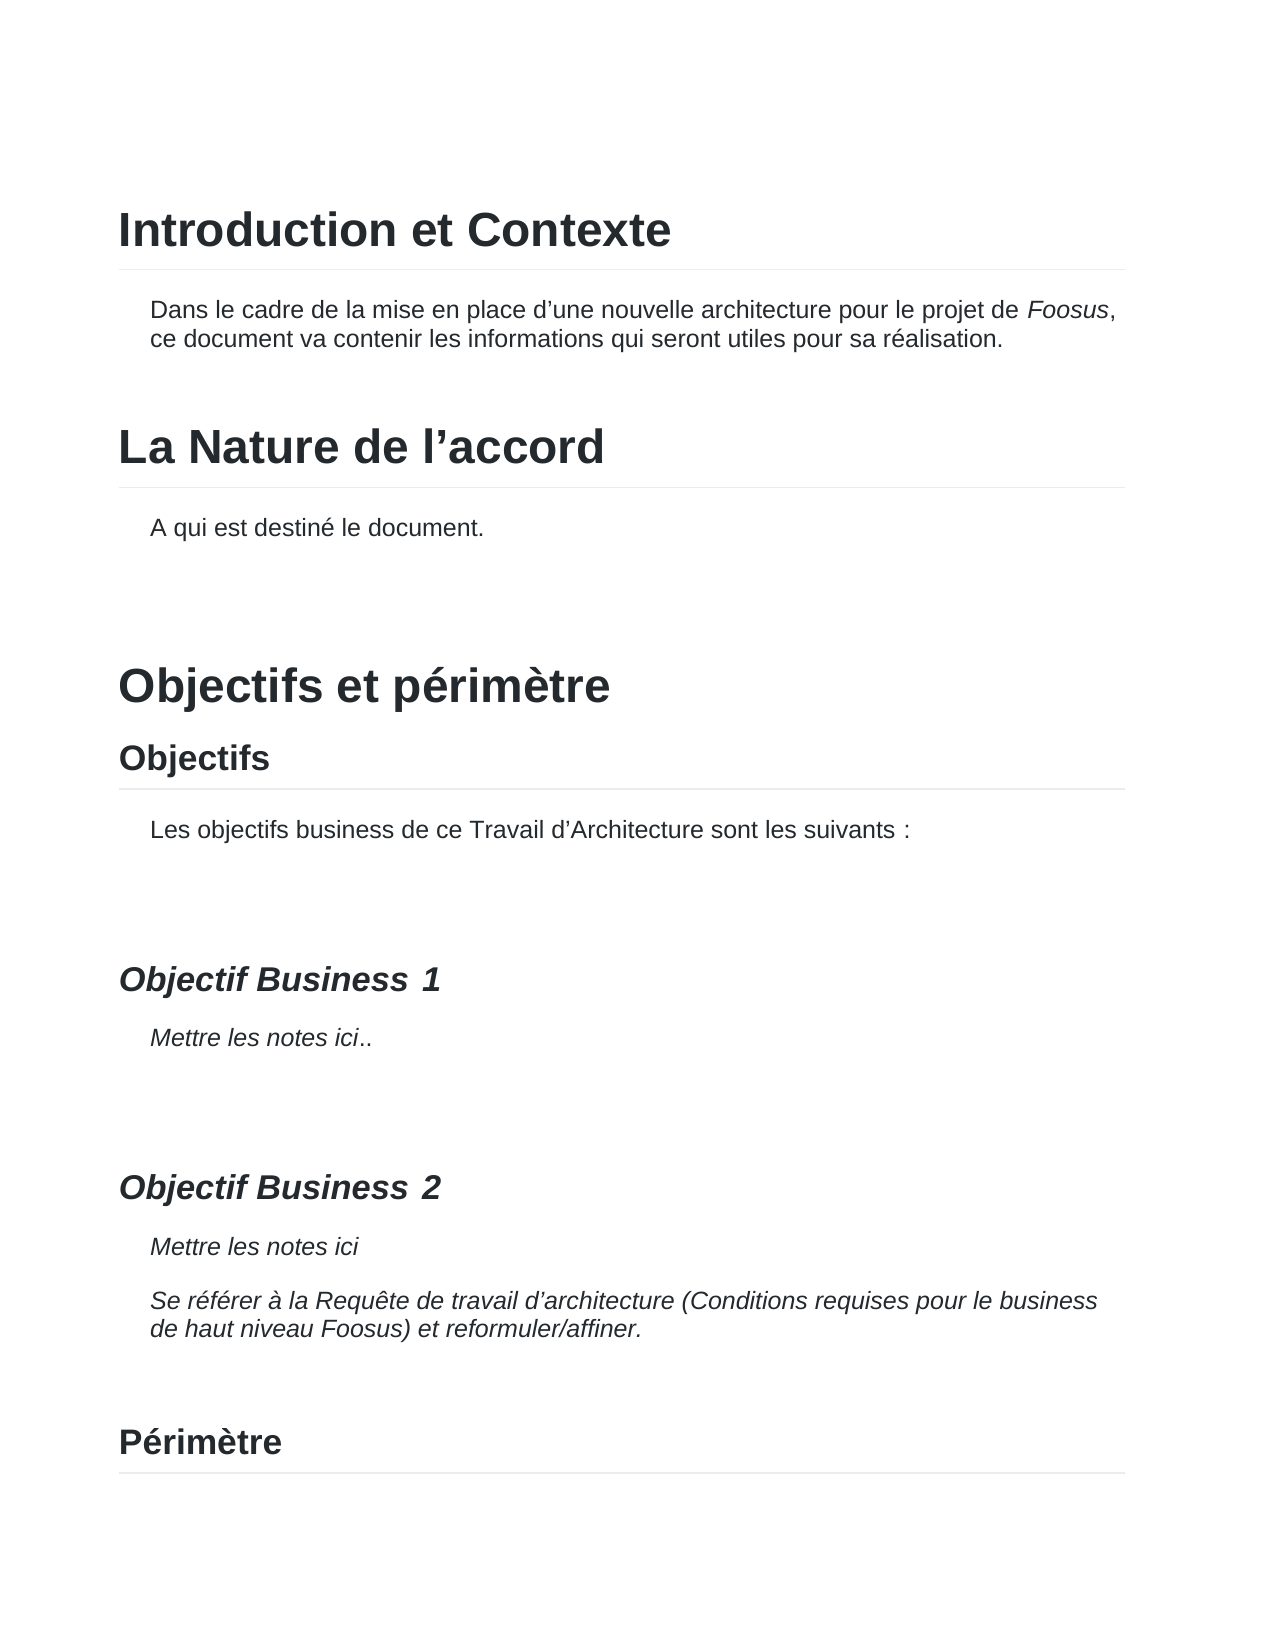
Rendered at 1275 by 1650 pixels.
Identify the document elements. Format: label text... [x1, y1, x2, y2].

subtitle Objectifs [119, 737, 1125, 788]
text Mettre les notes ici [150, 1232, 1125, 1261]
subtitle La Nature de l’accord [119, 419, 1125, 487]
subtitle Objectif Business 1 [119, 959, 1125, 998]
subtitle Objectif Business 2 [119, 1167, 1125, 1207]
text Les objectifs business de ce Travail d’Architecture sont les suivants : [150, 815, 1125, 844]
subtitle Objectifs et périmètre [119, 657, 1125, 712]
subtitle Introduction et Contexte [119, 201, 1125, 269]
text A qui est destiné le document. [150, 513, 1125, 542]
text Dans le cadre de la mise en place d’une nouvelle architecture pour le projet de Foosus, ce document va contenir les informations qui seront utiles pour sa réalisation. [150, 295, 1125, 353]
text Mettre les notes ici.. [150, 1023, 1125, 1052]
text Se référer à la Requête de travail d’architecture (Conditions requises pour le business de haut niveau Foosus) et reformuler/affiner. [150, 1286, 1125, 1343]
subtitle Périmètre [119, 1421, 1125, 1472]
